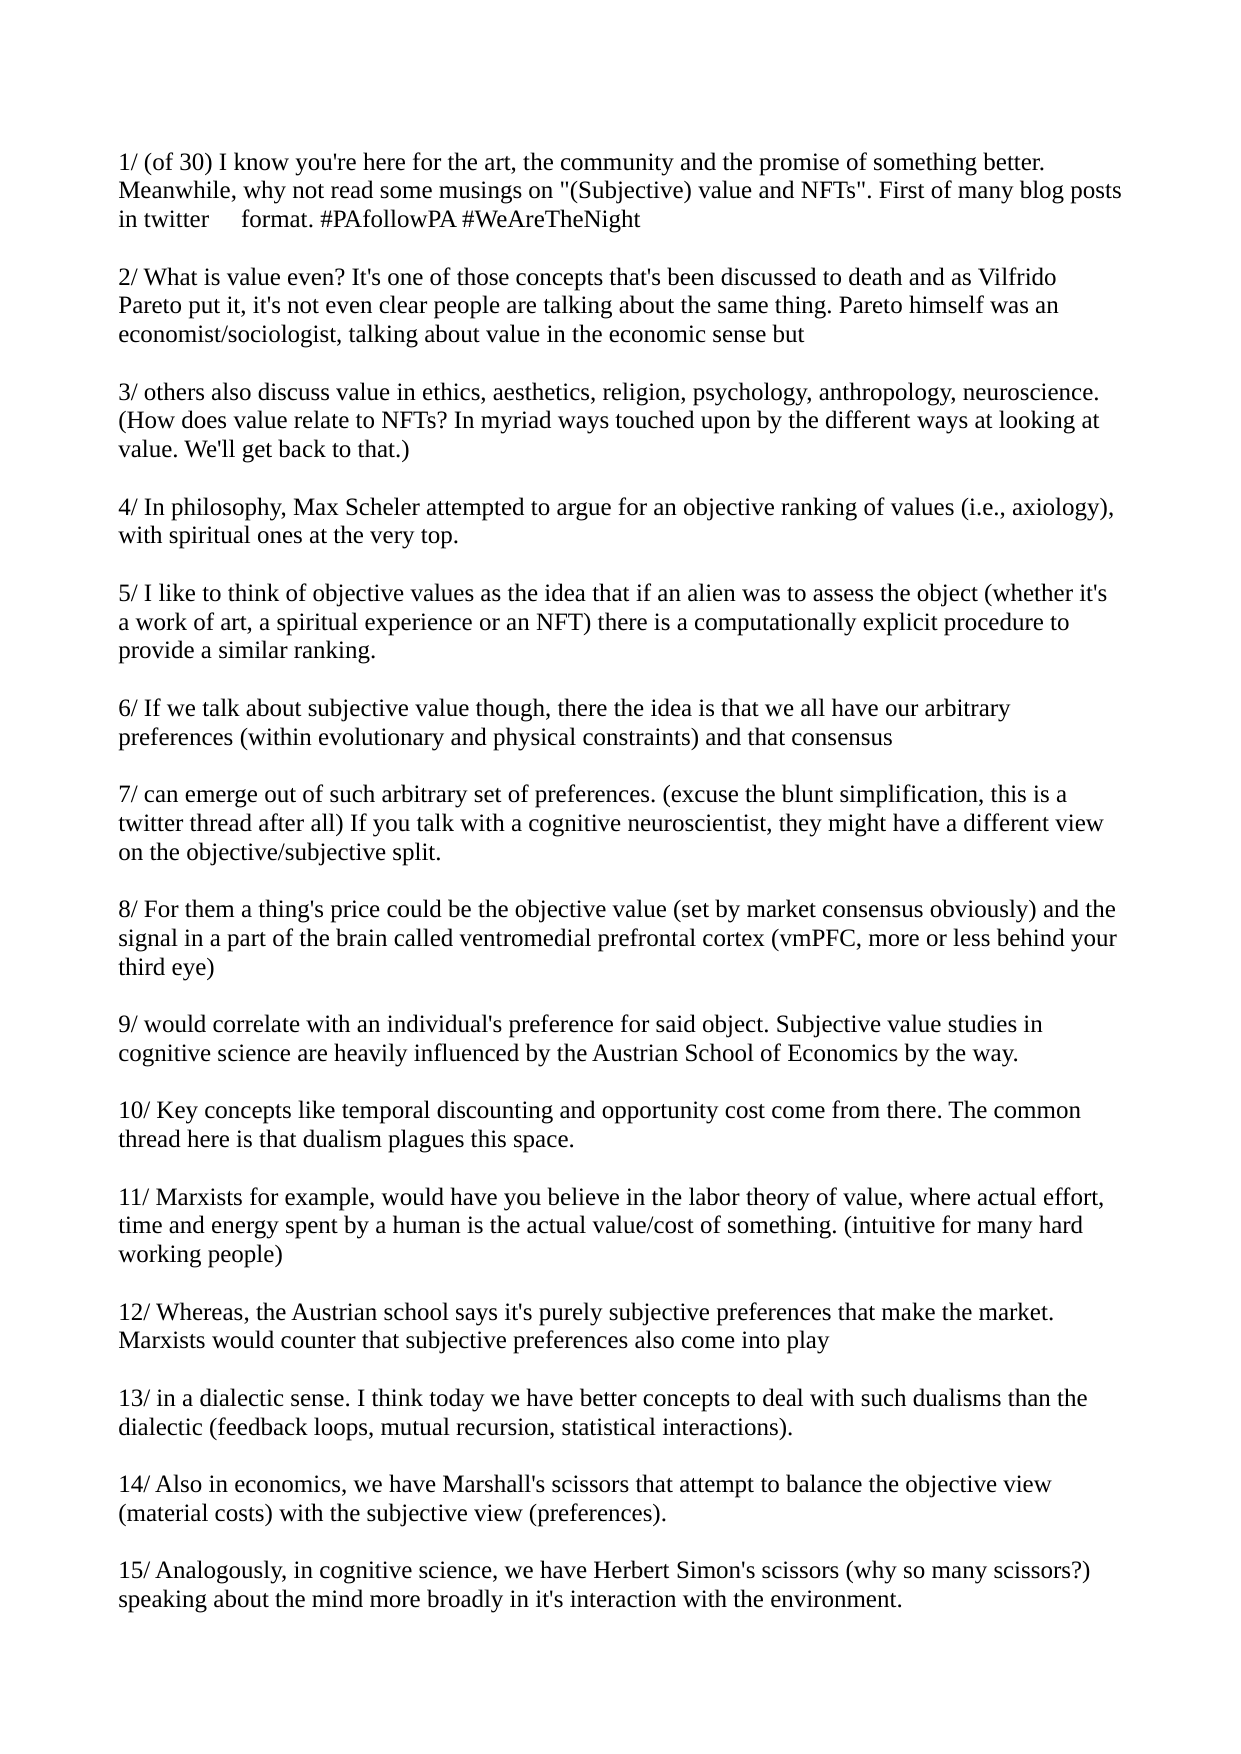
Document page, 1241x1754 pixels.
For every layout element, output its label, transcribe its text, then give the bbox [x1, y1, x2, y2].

text 10/ Key concepts like temporal discounting and opportunity cost come from there. The common thread here is that dualism plagues this space. [118, 1096, 1122, 1153]
text 1/ (of 30) I know you're here for the art, the community and the promise of something better. Meanwhile, why not read some musings on "(Subjective) value and NFTs". First of many blog posts in twitter 🧵 format. #PAfollowPA #WeAreTheNight [118, 147, 1122, 233]
text 5/ I like to think of objective values as the idea that if an alien was to assess the object (whether it's a work of art, a spiritual experience or an NFT) there is a computationally explicit procedure to provide a similar ranking. [118, 578, 1122, 664]
text 9/ would correlate with an individual's preference for said object. Subjective value studies in cognitive science are heavily influenced by the Austrian School of Economics by the way. [118, 1009, 1122, 1067]
text 13/ in a dialectic sense. I think today we have better concepts to deal with such dualisms than the dialectic (feedback loops, mutual recursion, statistical interactions). [118, 1383, 1122, 1441]
text 2/ What is value even? It's one of those concepts that's been discussed to death and as Vilfrido Pareto put it, it's not even clear people are talking about the same thing. Pareto himself was an economist/sociologist, talking about value in the economic sense but [118, 262, 1122, 348]
text 7/ can emerge out of such arbitrary set of preferences. (excuse the blunt simplification, this is a twitter thread after all) If you talk with a cognitive neuroscientist, they might have a different view on the objective/subjective split. [118, 779, 1122, 866]
text 6/ If we talk about subjective value though, there the idea is that we all have our arbitrary preferences (within evolutionary and physical constraints) and that consensus [118, 693, 1122, 751]
text 14/ Also in economics, we have Marshall's scissors that attempt to balance the objective view (material costs) with the subjective view (preferences). [118, 1469, 1122, 1527]
text 4/ In philosophy, Max Scheler attempted to argue for an objective ranking of values (i.e., axiology), with spiritual ones at the very top. [118, 492, 1122, 549]
text 11/ Marxists for example, would have you believe in the labor theory of value, where actual effort, time and energy spent by a human is the actual value/cost of something. (intuitive for many hard working people) [118, 1182, 1122, 1268]
text 3/ others also discuss value in ethics, aesthetics, religion, psychology, anthropology, neuroscience. (How does value relate to NFTs? In myriad ways touched upon by the different ways at looking at value. We'll get back to that.) [118, 377, 1122, 463]
text 15/ Analogously, in cognitive science, we have Herbert Simon's scissors (why so many scissors?) speaking about the mind more broadly in it's interaction with the environment. [118, 1556, 1122, 1613]
text 8/ For them a thing's price could be the objective value (set by market consensus obviously) and the signal in a part of the brain called ventromedial prefrontal cortex (vmPFC, more or less behind your third eye) [118, 894, 1122, 981]
text 12/ Whereas, the Austrian school says it's purely subjective preferences that make the market. Marxists would counter that subjective preferences also come into play [118, 1297, 1122, 1354]
